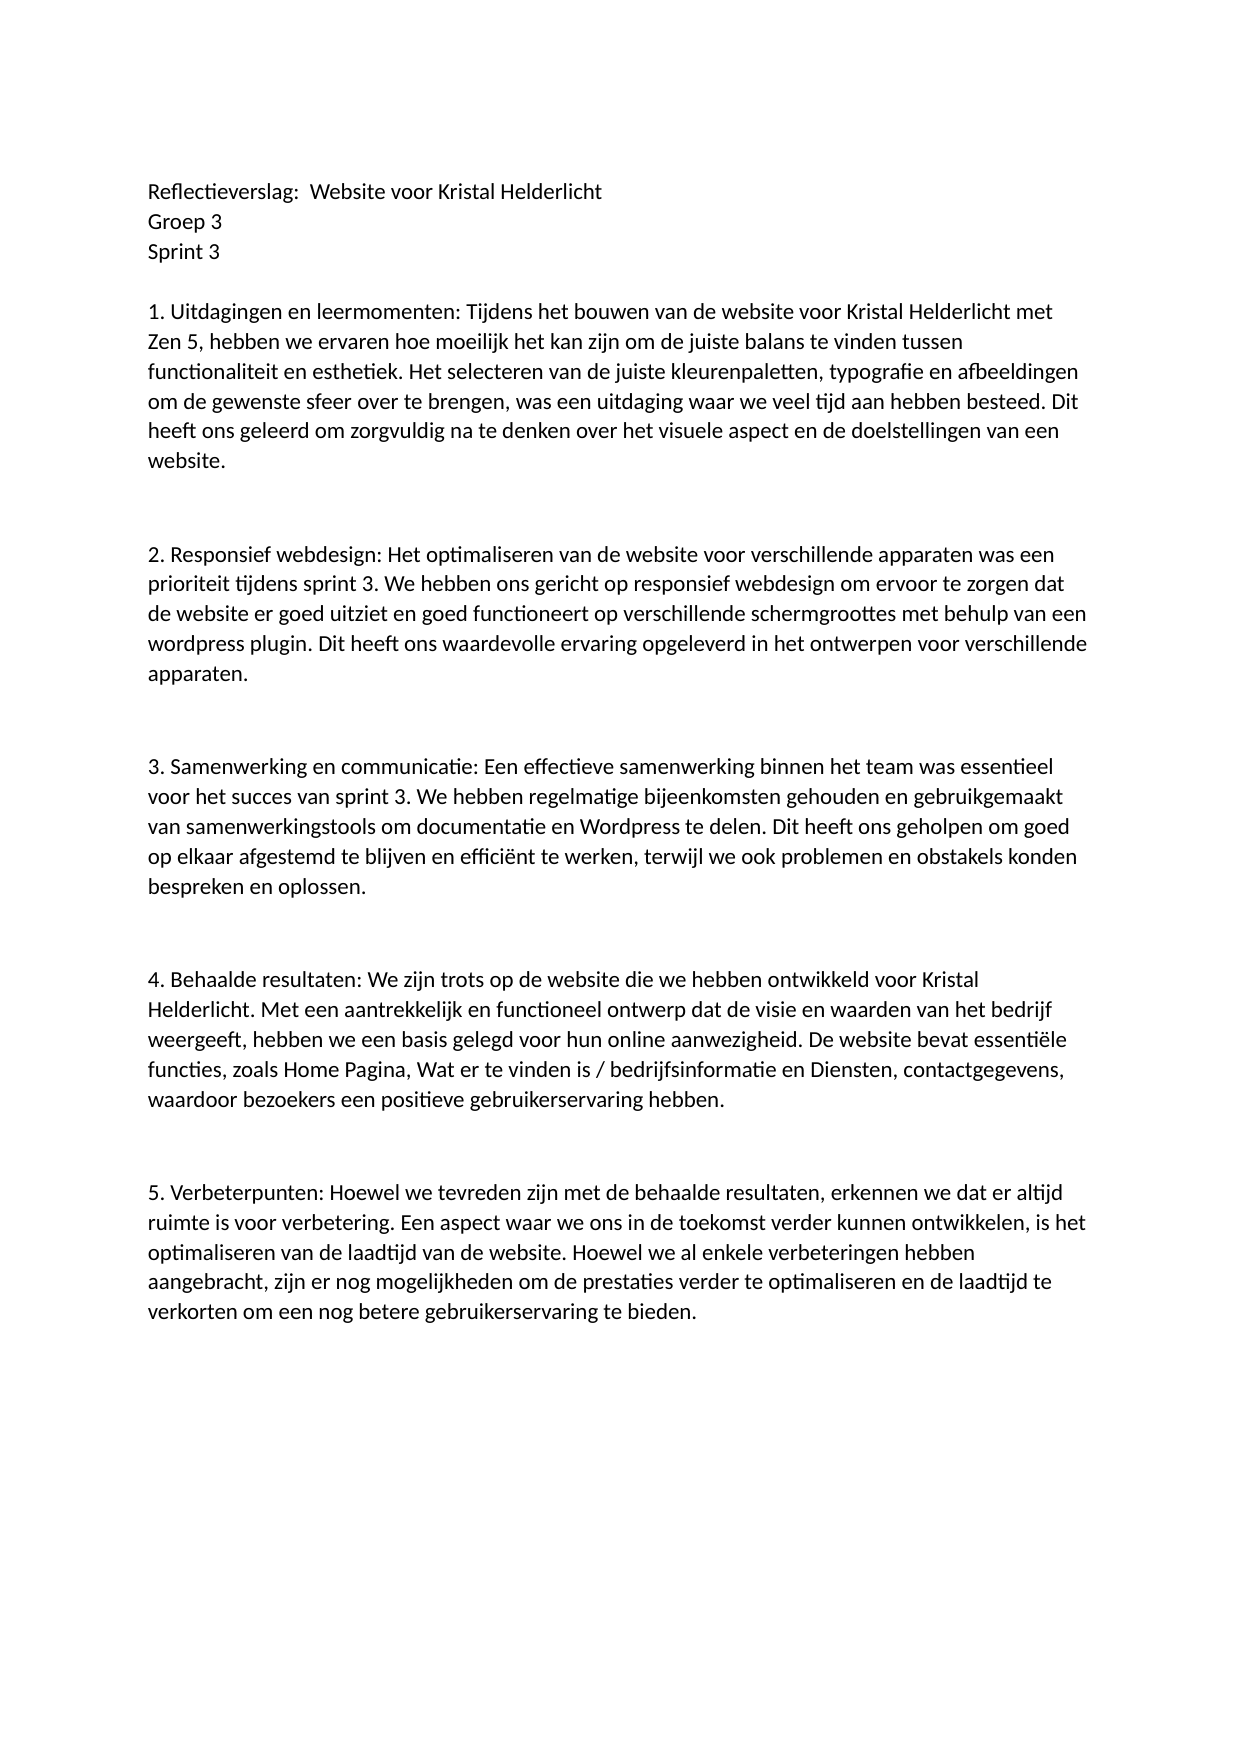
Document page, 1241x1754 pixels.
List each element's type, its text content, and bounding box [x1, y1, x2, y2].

text 2. Responsief webdesign: Het optimaliseren van de website voor verschillende apparaten was een prioriteit tijdens sprint 3. We hebben ons gericht op responsief webdesign om ervoor te zorgen dat de website er goed uitziet en goed functioneert op verschillende schermgroottes met behulp van een wordpress plugin. Dit heeft ons waardevolle ervaring opgeleverd in het ontwerpen voor verschillende apparaten. [148, 540, 1093, 687]
text Reflectieverslag: Website voor Kristal Helderlicht Groep 3 Sprint 3 1. Uitdagingen en leermomenten: Tijdens het bouwen van de website voor Kristal Helderlicht met Zen 5, hebben we ervaren hoe moeilijk het kan zijn om de juiste balans te vinden tussen functionaliteit en esthetiek. Het selecteren van de juiste kleurenpaletten, typografie en afbeeldingen om de gewenste sfeer over te brengen, was een uitdaging waar we veel tijd aan hebben besteed. Dit heeft ons geleerd om zorgvuldig na te denken over het visuele aspect en de doelstellingen van een website. [148, 148, 1093, 474]
text 5. Verbeterpunten: Hoewel we tevreden zijn met de behaalde resultaten, erkennen we dat er altijd ruimte is voor verbetering. Een aspect waar we ons in de toekomst verder kunnen ontwikkelen, is het optimaliseren van de laadtijd van de website. Hoewel we al enkele verbeteringen hebben aangebracht, zijn er nog mogelijkheden om de prestaties verder te optimaliseren en de laadtijd te verkorten om een nog betere gebruikerservaring te bieden. [148, 1178, 1093, 1325]
text 3. Samenwerking en communicatie: Een effectieve samenwerking binnen het team was essentieel voor het succes van sprint 3. We hebben regelmatige bijeenkomsten gehouden en gebruikgemaakt van samenwerkingstools om documentatie en Wordpress te delen. Dit heeft ons geholpen om goed op elkaar afgestemd te blijven en efficiënt te werken, terwijl we ook problemen en obstakels konden bespreken en oplossen. [148, 752, 1093, 900]
text 4. Behaalde resultaten: We zijn trots op de website die we hebben ontwikkeld voor Kristal Helderlicht. Met een aantrekkelijk en functioneel ontwerp dat de visie en waarden van het bedrijf weergeeft, hebben we een basis gelegd voor hun online aanwezigheid. De website bevat essentiële functies, zoals Home Pagina, Wat er te vinden is / bedrijfsinformatie en Diensten, contactgegevens, waardoor bezoekers een positieve gebruikerservaring hebben. [148, 965, 1093, 1113]
